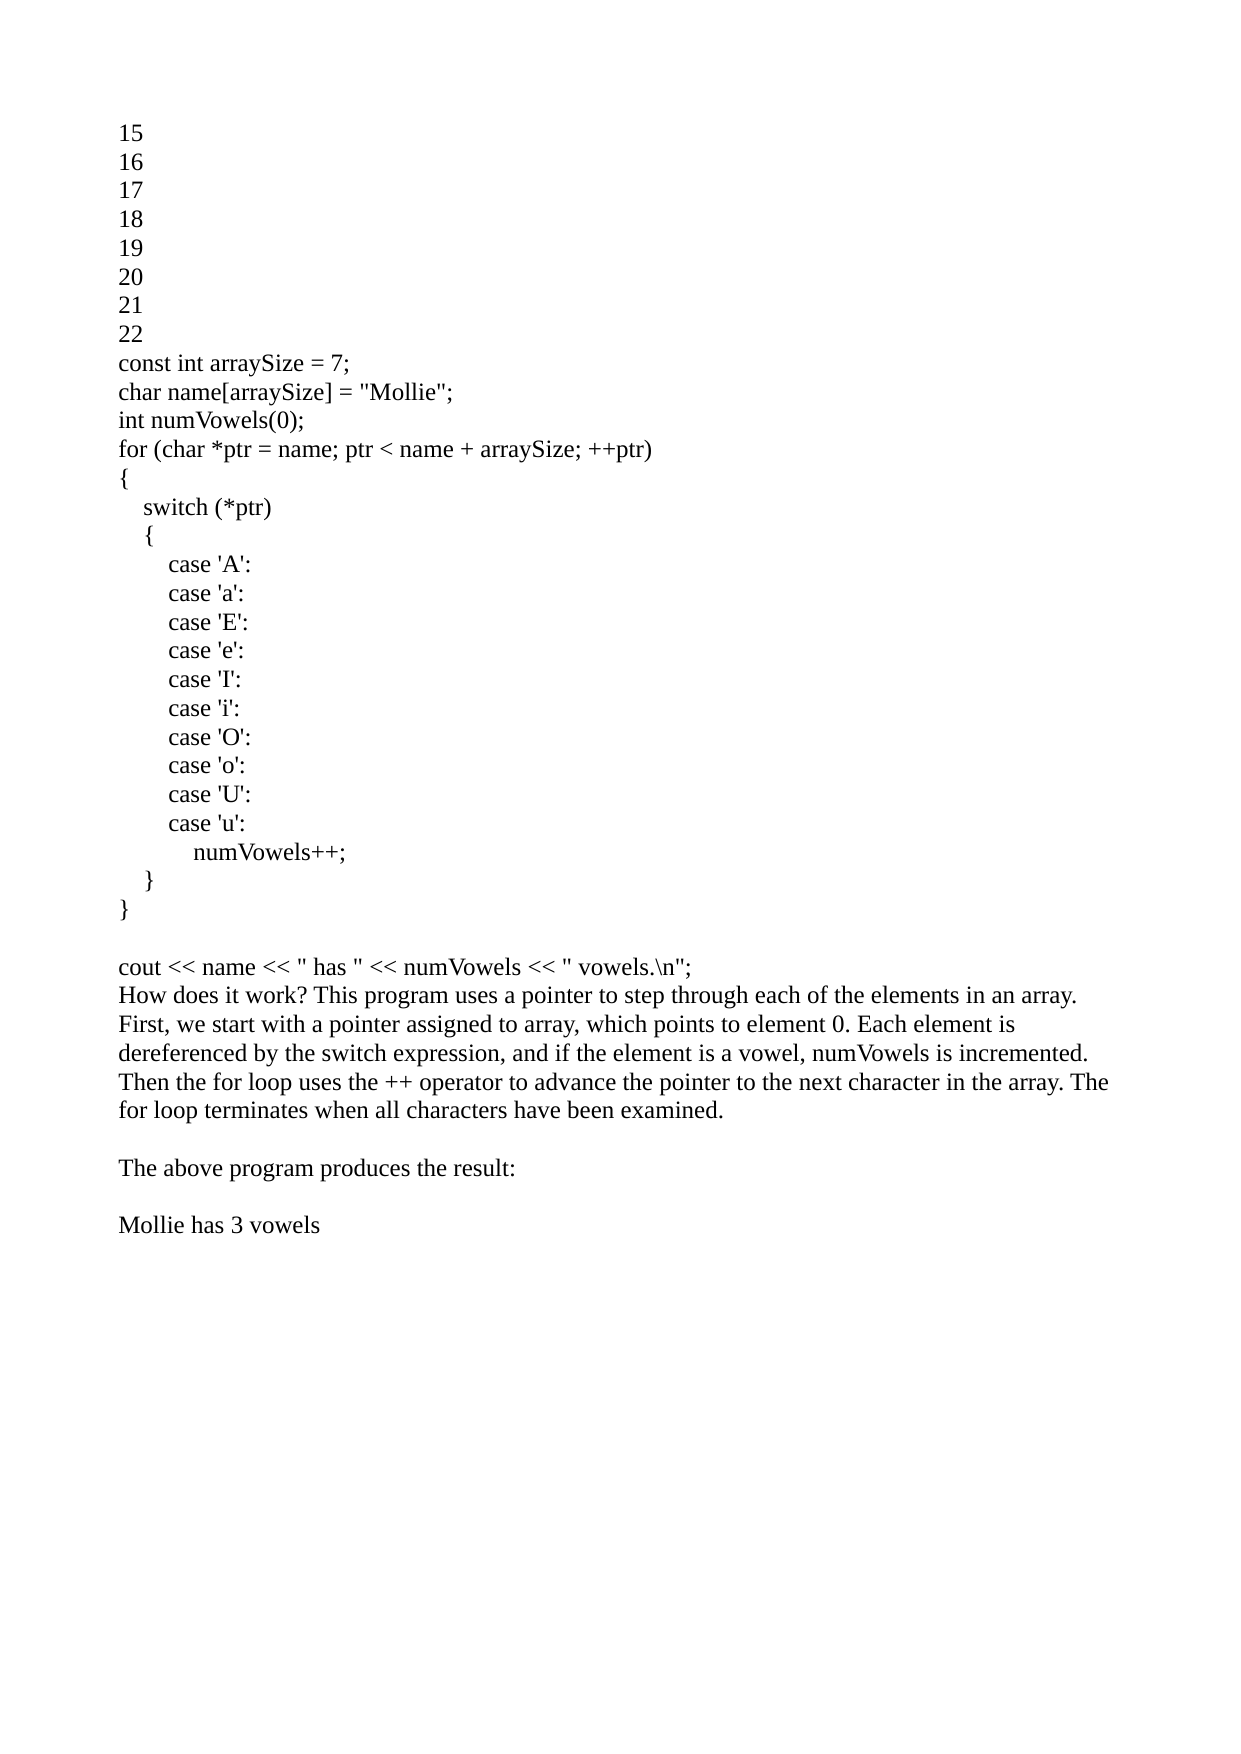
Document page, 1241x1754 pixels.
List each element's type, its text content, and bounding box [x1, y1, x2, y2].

text } [118, 894, 1122, 923]
text { [118, 521, 1122, 549]
text cout << name << " has " << numVowels << " vowels.\n"; [118, 952, 1122, 981]
text case 'e': [118, 636, 1122, 664]
text case 'A': [118, 549, 1122, 578]
text const int arraySize = 7; [118, 348, 1122, 377]
text 15 [118, 118, 1122, 147]
text Mollie has 3 vowels [118, 1211, 1122, 1239]
text 19 [118, 233, 1122, 262]
text numVowels++; [118, 837, 1122, 866]
text for (char *ptr = name; ptr < name + arraySize; ++ptr) [118, 434, 1122, 463]
text 21 [118, 291, 1122, 319]
text case 'U': [118, 779, 1122, 808]
text case 'E': [118, 607, 1122, 636]
text case 'o': [118, 751, 1122, 779]
text The above program produces the result: [118, 1153, 1122, 1182]
text 17 [118, 176, 1122, 204]
text How does it work? This program uses a pointer to step through each of the elements in an array. First, we start with a pointer assigned to array, which points to element 0. Each element is dereferenced by the switch expression, and if the element is a vowel, numVowels is incremented. Then the for loop uses the ++ operator to advance the pointer to the next character in the array. The for loop terminates when all characters have been examined. [118, 981, 1122, 1124]
text char name[arraySize] = "Mollie"; [118, 377, 1122, 406]
text case 'i': [118, 693, 1122, 722]
text { [118, 463, 1122, 492]
text } [118, 866, 1122, 894]
text switch (*ptr) [118, 492, 1122, 521]
text 18 [118, 204, 1122, 233]
text int numVowels(0); [118, 406, 1122, 434]
text case 'a': [118, 578, 1122, 607]
text 20 [118, 262, 1122, 291]
text case 'u': [118, 808, 1122, 837]
text 16 [118, 147, 1122, 176]
text 22 [118, 319, 1122, 348]
text case 'I': [118, 664, 1122, 693]
text case 'O': [118, 722, 1122, 751]
